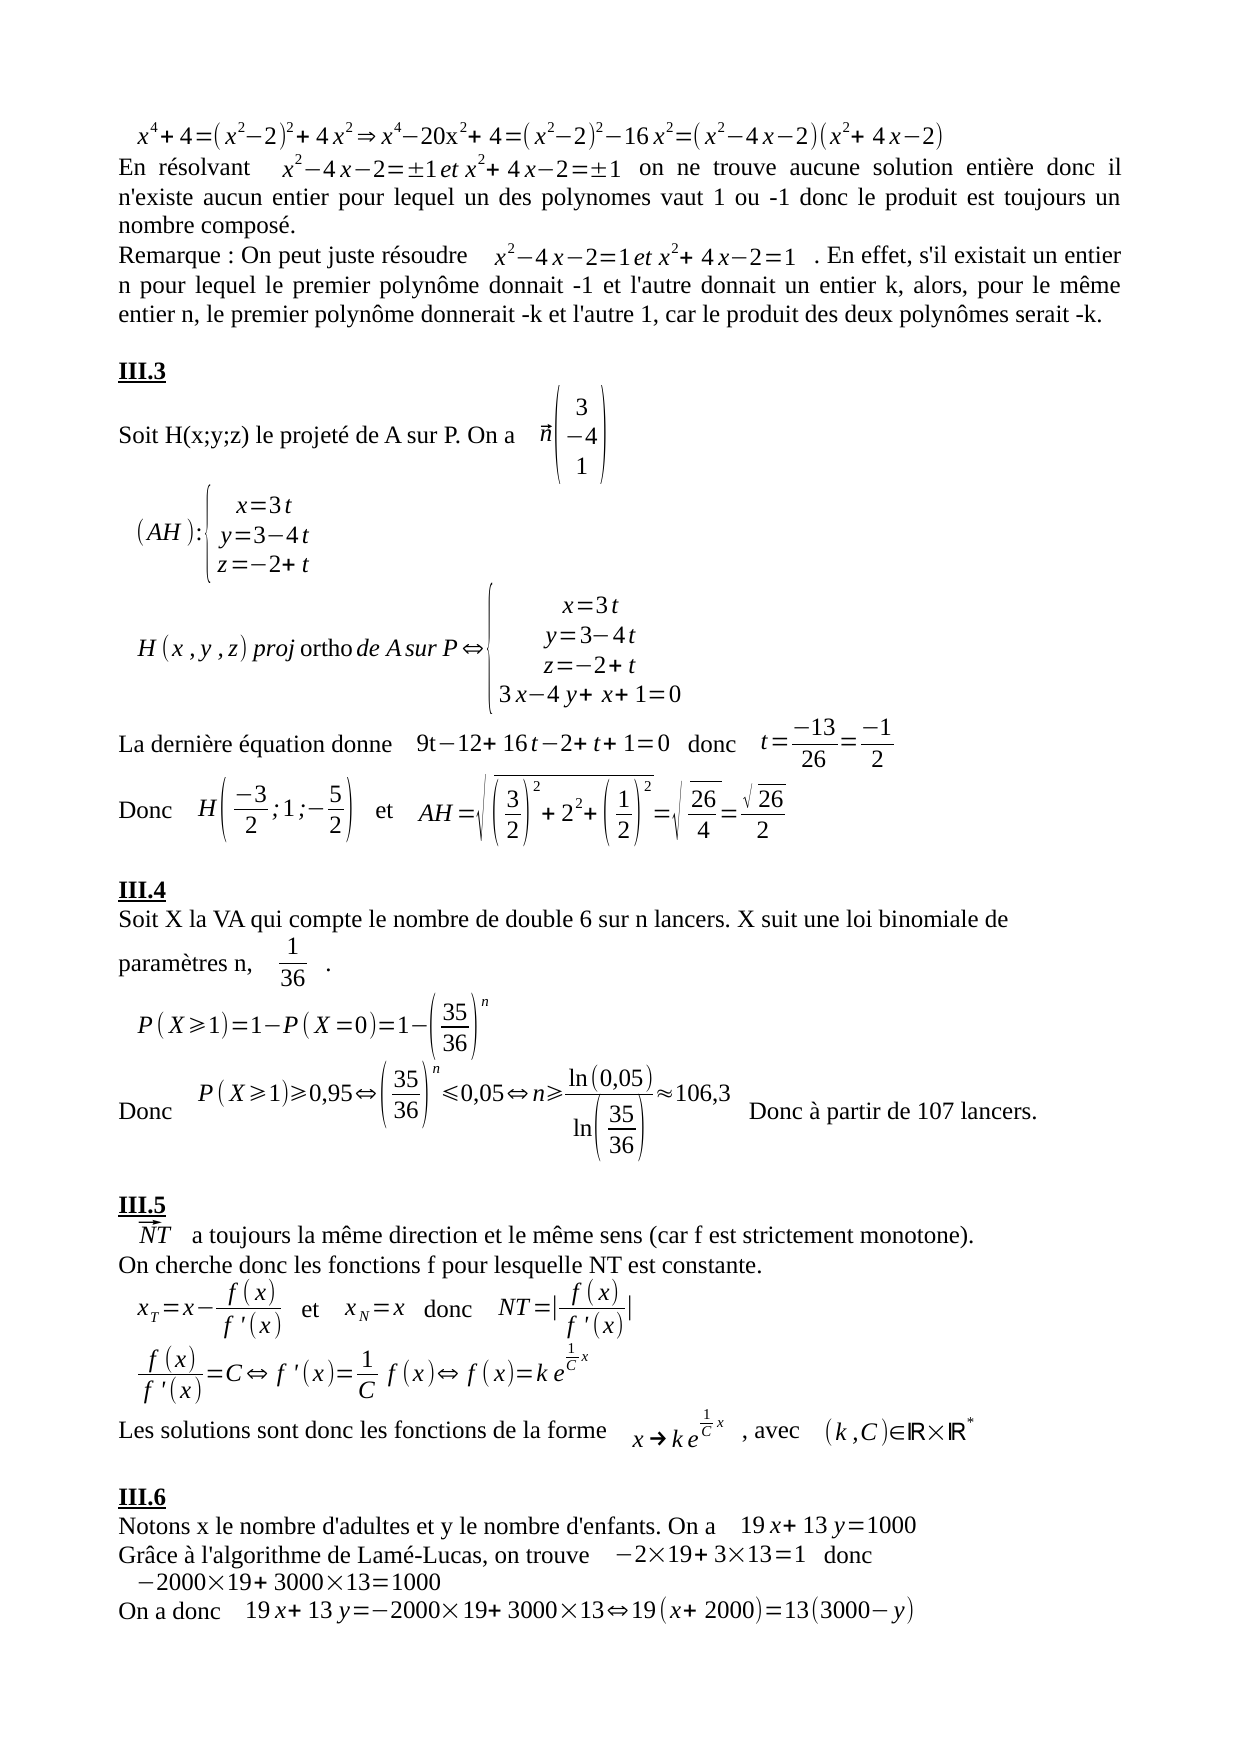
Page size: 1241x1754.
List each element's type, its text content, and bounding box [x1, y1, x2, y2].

text III.6 [118, 1482, 1122, 1511]
text Les solutions sont donc les fonctions de la forme , avec [118, 1405, 1122, 1453]
text La dernière équation donne donc [118, 714, 1122, 773]
text a toujours la même direction et le même sens (car f est strictement monotone). [118, 1219, 1122, 1250]
text Donc Donc à partir de 107 lancers. [118, 1059, 1122, 1161]
text Soit X la VA qui compte le nombre de double 6 sur n lancers. X suit une loi binomiale de paramètres n, . [118, 904, 1122, 992]
text On a donc [118, 1596, 1122, 1625]
text et donc [118, 1278, 1122, 1339]
text On cherche donc les fonctions f pour lesquelle NT est constante. [118, 1250, 1122, 1278]
text III.4 [118, 875, 1122, 904]
text Remarque : On peut juste résoudre . En effet, s'il existait un entier n pour lequel le premier polynôme donnait -1 et l'autre donnait un entier k, alors, pour le même entier n, le premier polynôme donnerait -k et l'autre 1, car le produit des deux polynômes serait -k. [118, 239, 1122, 328]
text Grâce à l'algorithme de Lamé-Lucas, on trouve donc [118, 1540, 1122, 1596]
text III.5 [118, 1190, 1122, 1219]
text III.3 [118, 356, 1122, 385]
text Notons x le nombre d'adultes et y le nombre d'enfants. On a [118, 1511, 1122, 1540]
text En résolvant on ne trouve aucune solution entière donc il n'existe aucun entier pour lequel un des polynomes vaut 1 ou -1 donc le produit est toujours un nombre composé. [118, 150, 1122, 239]
text Donc et [118, 773, 1122, 846]
text Soit H(x;y;z) le projeté de A sur P. On a [118, 385, 1122, 484]
